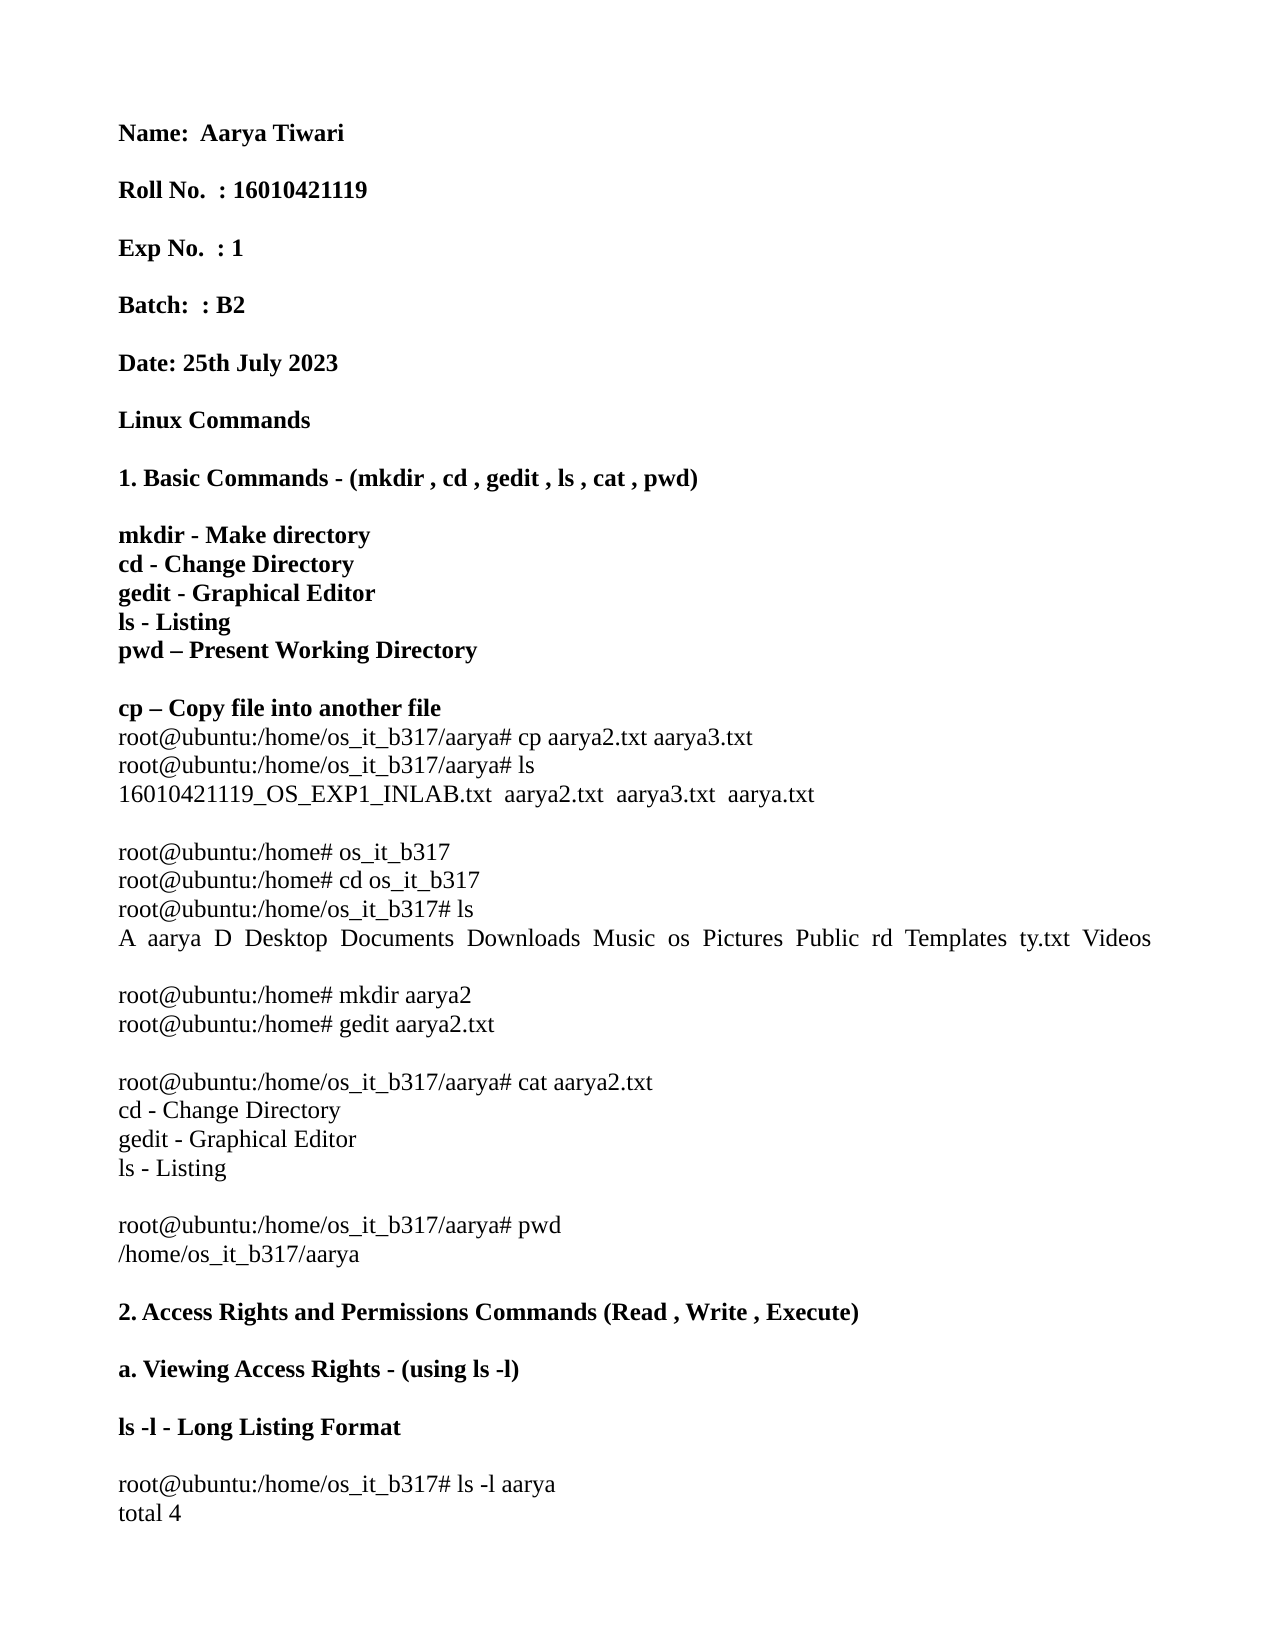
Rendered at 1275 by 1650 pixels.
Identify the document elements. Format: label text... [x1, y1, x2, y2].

text root@ubuntu:/home# os_it_b317 [118, 837, 1157, 866]
text Roll No. : 16010421119 [118, 176, 1157, 204]
text cd - Change Directory [118, 549, 1157, 578]
text root@ubuntu:/home/os_it_b317/aarya# cat aarya2.txt [118, 1067, 1157, 1096]
text root@ubuntu:/home/os_it_b317/aarya# ls [118, 751, 1157, 779]
text ls - Listing [118, 607, 1157, 636]
text cp – Copy file into another file [118, 693, 1157, 722]
text Linux Commands [118, 406, 1157, 434]
text Date: 25th July 2023 [118, 348, 1157, 377]
text Name: Aarya Tiwari [118, 118, 1157, 147]
text root@ubuntu:/home# gedit aarya2.txt [118, 1009, 1157, 1038]
text Batch: : B2 [118, 291, 1157, 319]
text gedit - Graphical Editor [118, 578, 1157, 607]
text 16010421119_OS_EXP1_INLAB.txt aarya2.txt aarya3.txt aarya.txt [118, 779, 1157, 808]
text root@ubuntu:/home/os_it_b317# ls -l aarya [118, 1469, 1157, 1498]
text root@ubuntu:/home# cd os_it_b317 [118, 866, 1157, 894]
text total 4 [118, 1498, 1157, 1527]
text gedit - Graphical Editor [118, 1124, 1157, 1153]
text cd - Change Directory [118, 1096, 1157, 1124]
text root@ubuntu:/home/os_it_b317# ls [118, 894, 1157, 923]
text 1. Basic Commands - (mkdir , cd , gedit , ls , cat , pwd) [118, 463, 1157, 492]
text root@ubuntu:/home# mkdir aarya2 [118, 981, 1157, 1009]
text /home/os_it_b317/aarya [118, 1239, 1157, 1268]
text 2. Access Rights and Permissions Commands (Read , Write , Execute) [118, 1297, 1157, 1326]
text Exp No. : 1 [118, 233, 1157, 262]
text a. Viewing Access Rights - (using ls -l) [118, 1354, 1157, 1383]
text pwd – Present Working Directory [118, 636, 1157, 664]
text ls -l - Long Listing Format [118, 1412, 1157, 1441]
text A aarya D Desktop Documents Downloads Music os Pictures Public rd Templates ty.txt Videos [118, 923, 1157, 952]
text root@ubuntu:/home/os_it_b317/aarya# cp aarya2.txt aarya3.txt [118, 722, 1157, 751]
text ls - Listing [118, 1153, 1157, 1182]
text root@ubuntu:/home/os_it_b317/aarya# pwd [118, 1211, 1157, 1239]
text mkdir - Make directory [118, 521, 1157, 549]
